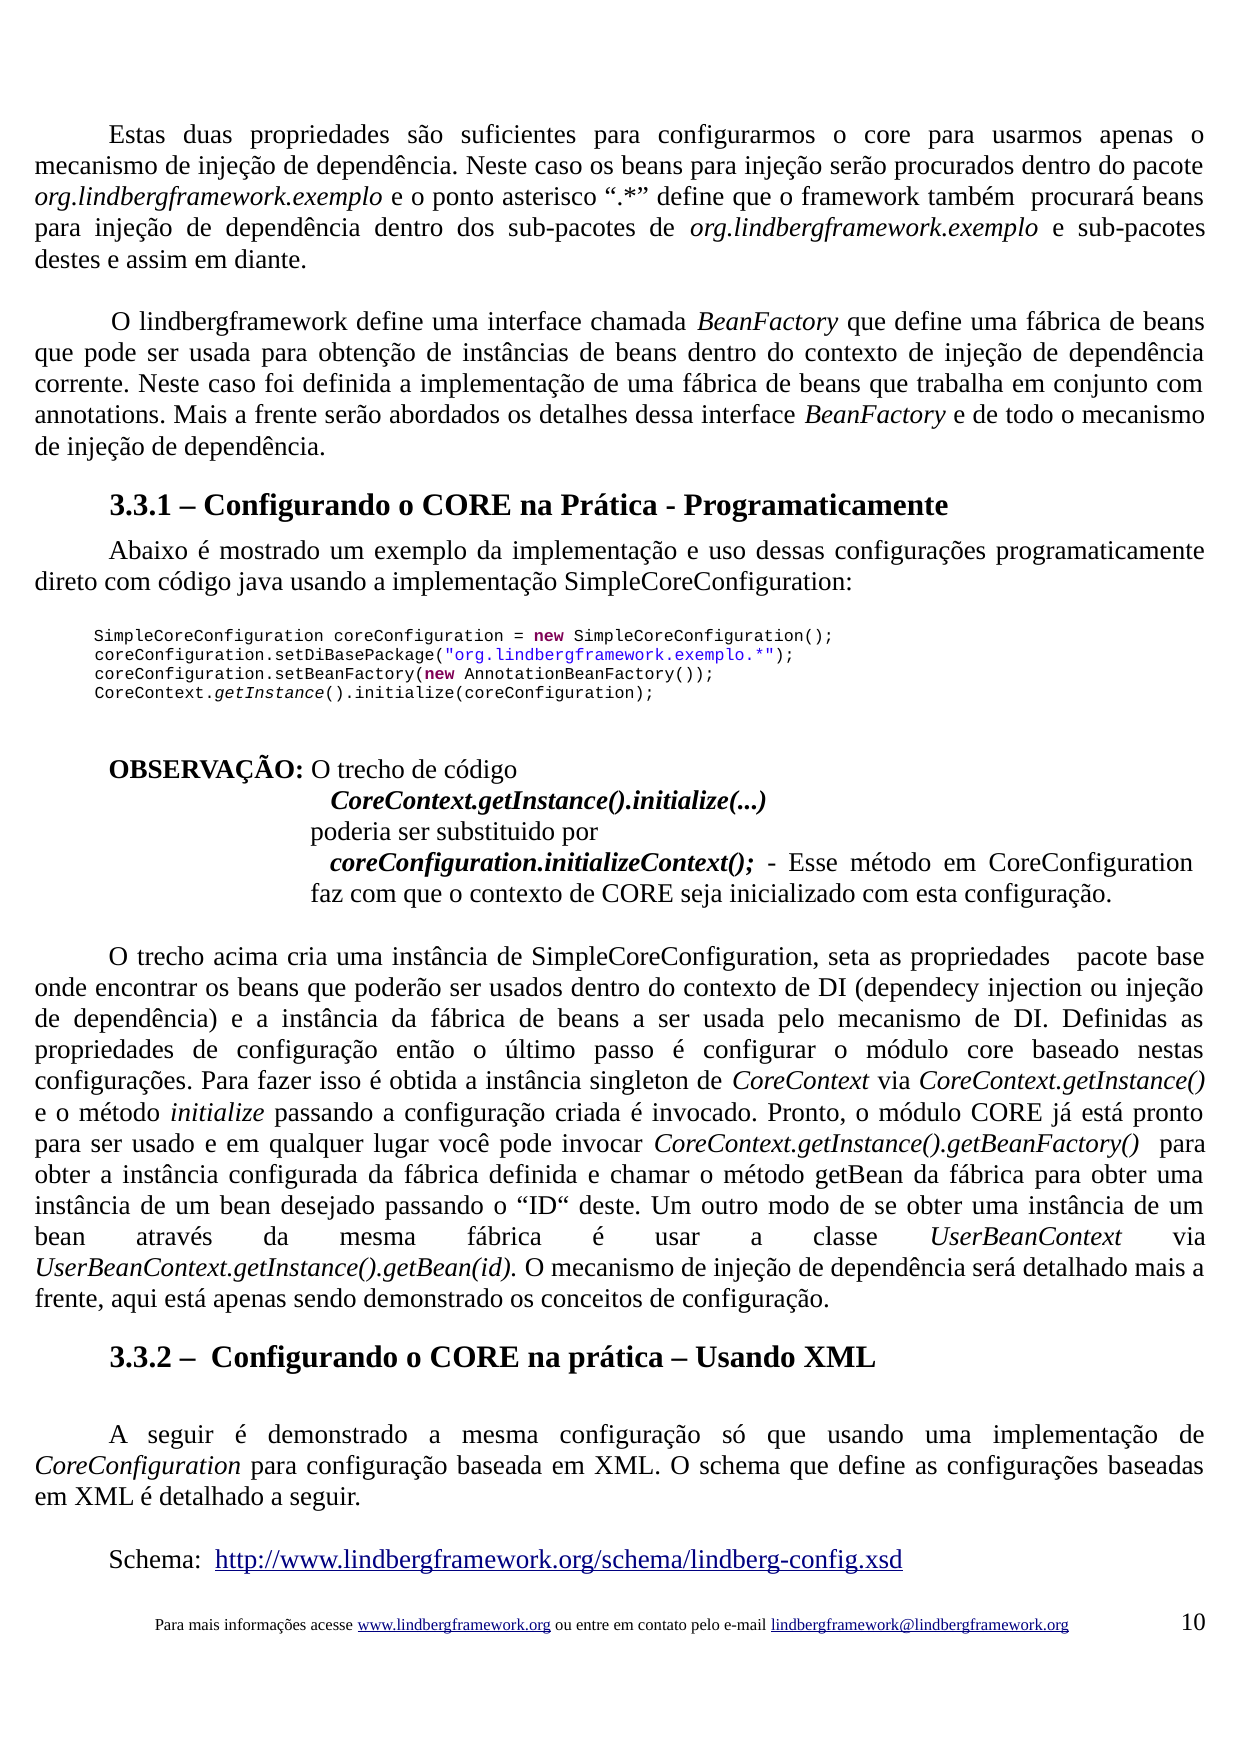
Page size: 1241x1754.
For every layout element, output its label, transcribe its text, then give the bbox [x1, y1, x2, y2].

text coreConfiguration.setBeanFactory(new AnnotationBeanFactory()); [34, 665, 1206, 684]
text O trecho acima cria uma instância de SimpleCoreConfiguration, seta as propriedades pacote base onde encontrar os beans que poderão ser usados dentro do contexto de DI (dependecy injection ou injeção de dependência) e a instância da fábrica de beans a ser usada pelo mecanismo de DI. Definidas as propriedades de configuração então o último passo é configurar o módulo core baseado nestas configurações. Para fazer isso é obtida a instância singleton de CoreContext via CoreContext.getInstance() e o método initialize passando a configuração criada é invocado. Pronto, o módulo CORE já está pronto para ser usado e em qualquer lugar você pode invocar CoreContext.getInstance().getBeanFactory() para obter a instância configurada da fábrica definida e chamar o método getBean da fábrica para obter uma instância de um bean desejado passando o “ID“ deste. Um outro modo de se obter uma instância de um bean através da mesma fábrica é usar a classe UserBeanContext via UserBeanContext.getInstance().getBean(id). O mecanismo de injeção de dependência será detalhado mais a frente, aqui está apenas sendo demonstrado os conceitos de configuração. [34, 940, 1206, 1314]
text coreConfiguration.setDiBasePackage("org.lindbergframework.exemplo.*"); [34, 646, 1206, 665]
text O lindbergframework define uma interface chamada BeanFactory que define uma fábrica de beans que pode ser usada para obtenção de instâncias de beans dentro do contexto de injeção de dependência corrente. Neste caso foi definida a implementação de uma fábrica de beans que trabalha em conjunto com annotations. Mais a frente serão abordados os detalhes dessa interface BeanFactory e de todo o mecanismo de injeção de dependência. [34, 305, 1206, 461]
text SimpleCoreConfiguration coreConfiguration = new SimpleCoreConfiguration(); [34, 628, 1206, 646]
text Estas duas propriedades são suficientes para configurarmos o core para usarmos apenas o mecanismo de injeção de dependência. Neste caso os beans para injeção serão procurados dentro do pacote org.lindbergframework.exemplo e o ponto asterisco “.*” define que o framework também procurará beans para injeção de dependência dentro dos sub-pacotes de org.lindbergframework.exemplo e sub-pacotes destes e assim em diante. [34, 118, 1206, 274]
text Schema: http://www.lindbergframework.org/schema/lindberg-config.xsd [34, 1543, 1206, 1574]
text coreConfiguration.initializeContext(); - Esse método em CoreConfiguration faz com que o contexto de CORE seja inicializado com esta configuração. [34, 846, 1206, 909]
text OBSERVAÇÃO: O trecho de código [34, 753, 1206, 784]
text CoreContext.getInstance().initialize(coreConfiguration); [34, 684, 1206, 703]
subtitle 3.3.2 – Configurando o CORE na prática – Usando XML [34, 1339, 1206, 1374]
text CoreContext.getInstance().initialize(...) [34, 784, 1206, 815]
text poderia ser substituido por [34, 815, 1206, 846]
text A seguir é demonstrado a mesma configuração só que usando uma implementação de CoreConfiguration para configuração baseada em XML. O schema que define as configurações baseadas em XML é detalhado a seguir. [34, 1418, 1206, 1512]
text Abaixo é mostrado um exemplo da implementação e uso dessas configurações programaticamente direto com código java usando a implementação SimpleCoreConfiguration: [34, 534, 1206, 596]
subtitle 3.3.1 – Configurando o CORE na Prática - Programaticamente [34, 486, 1206, 522]
